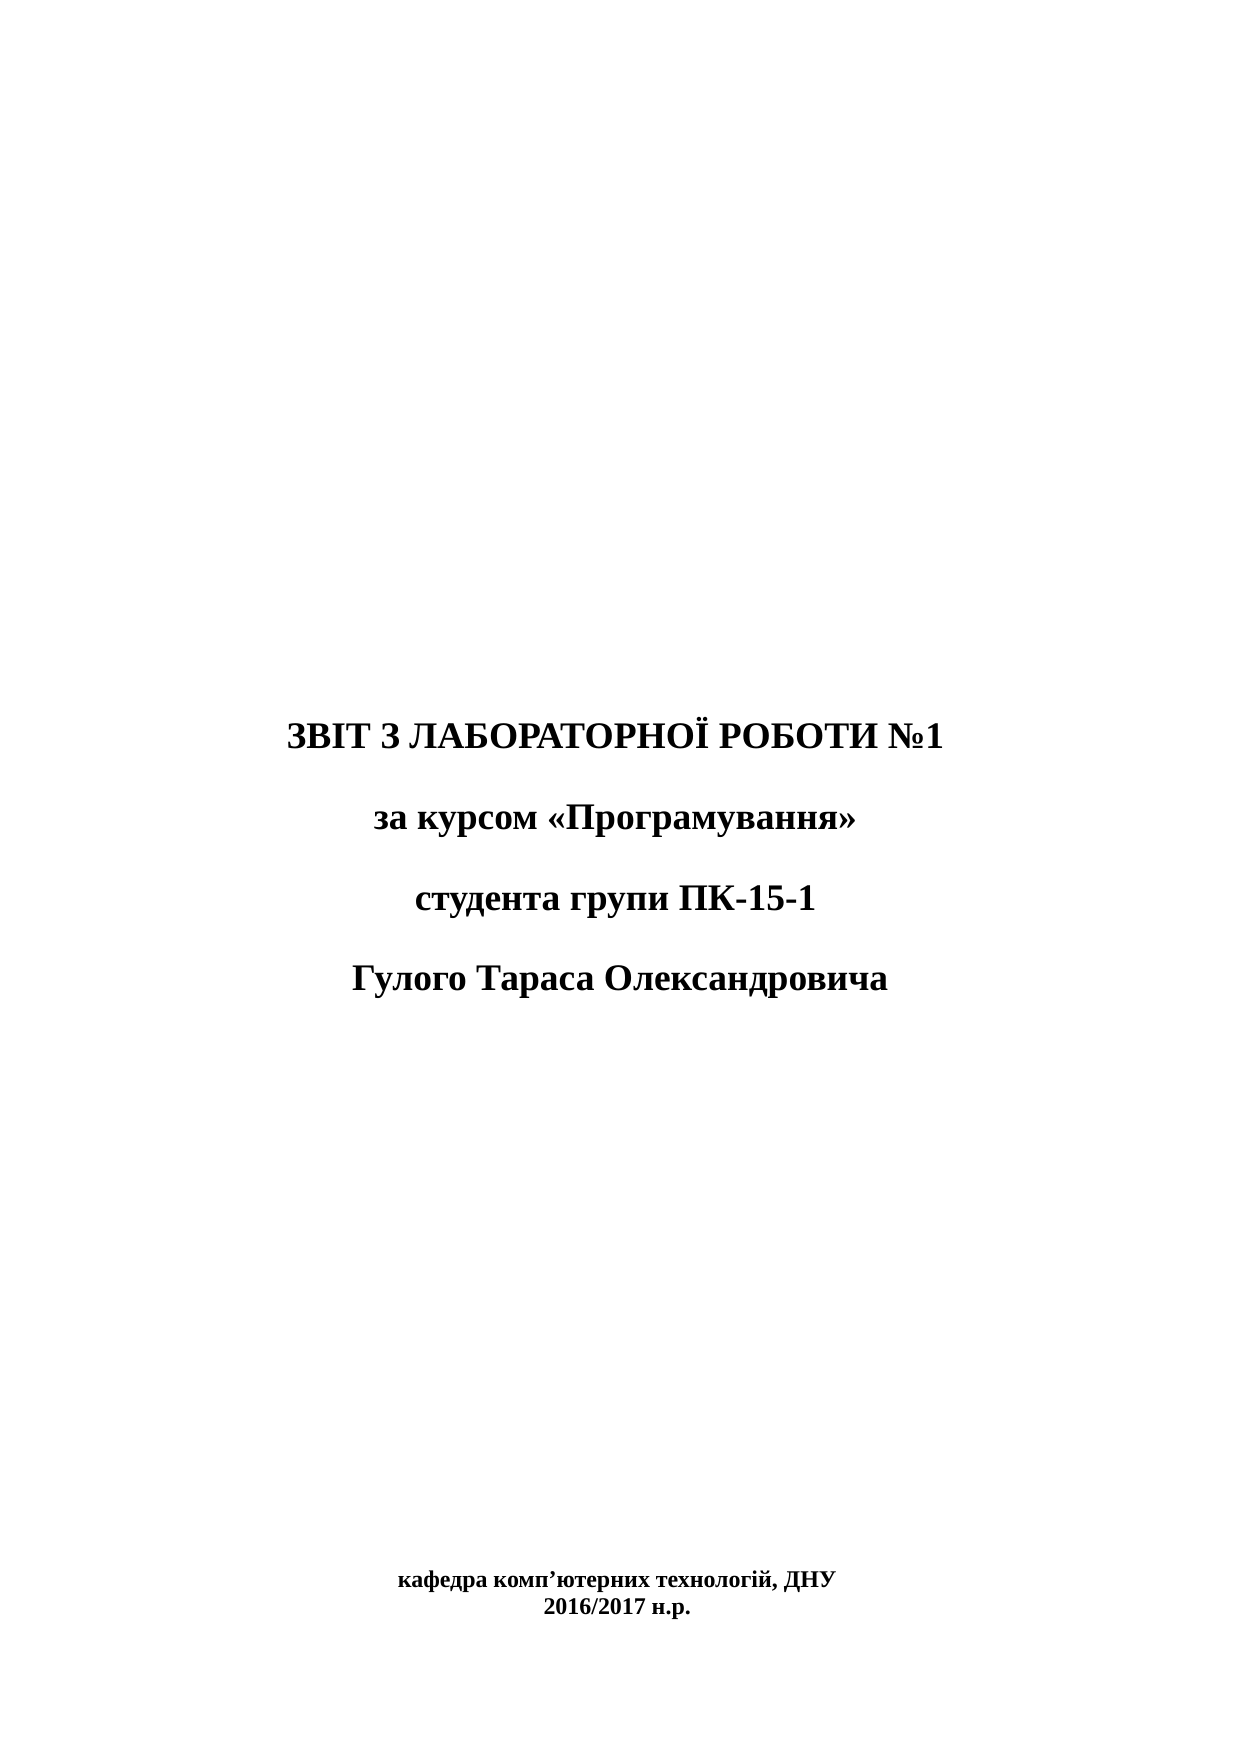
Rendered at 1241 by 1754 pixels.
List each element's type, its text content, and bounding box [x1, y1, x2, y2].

text 2016/2017 н.р. [384, 1592, 856, 1620]
title Гулого Тараса Олександровича [259, 956, 981, 999]
title студента групи ПК-15-1 [259, 875, 981, 918]
title за курсом «Програмування» [259, 794, 981, 838]
text кафедра комп’ютерних технологій, ДНУ [384, 1564, 856, 1592]
title ЗВІТ З ЛАБОРАТОРНОЇ РОБОТИ №1 [259, 714, 981, 757]
